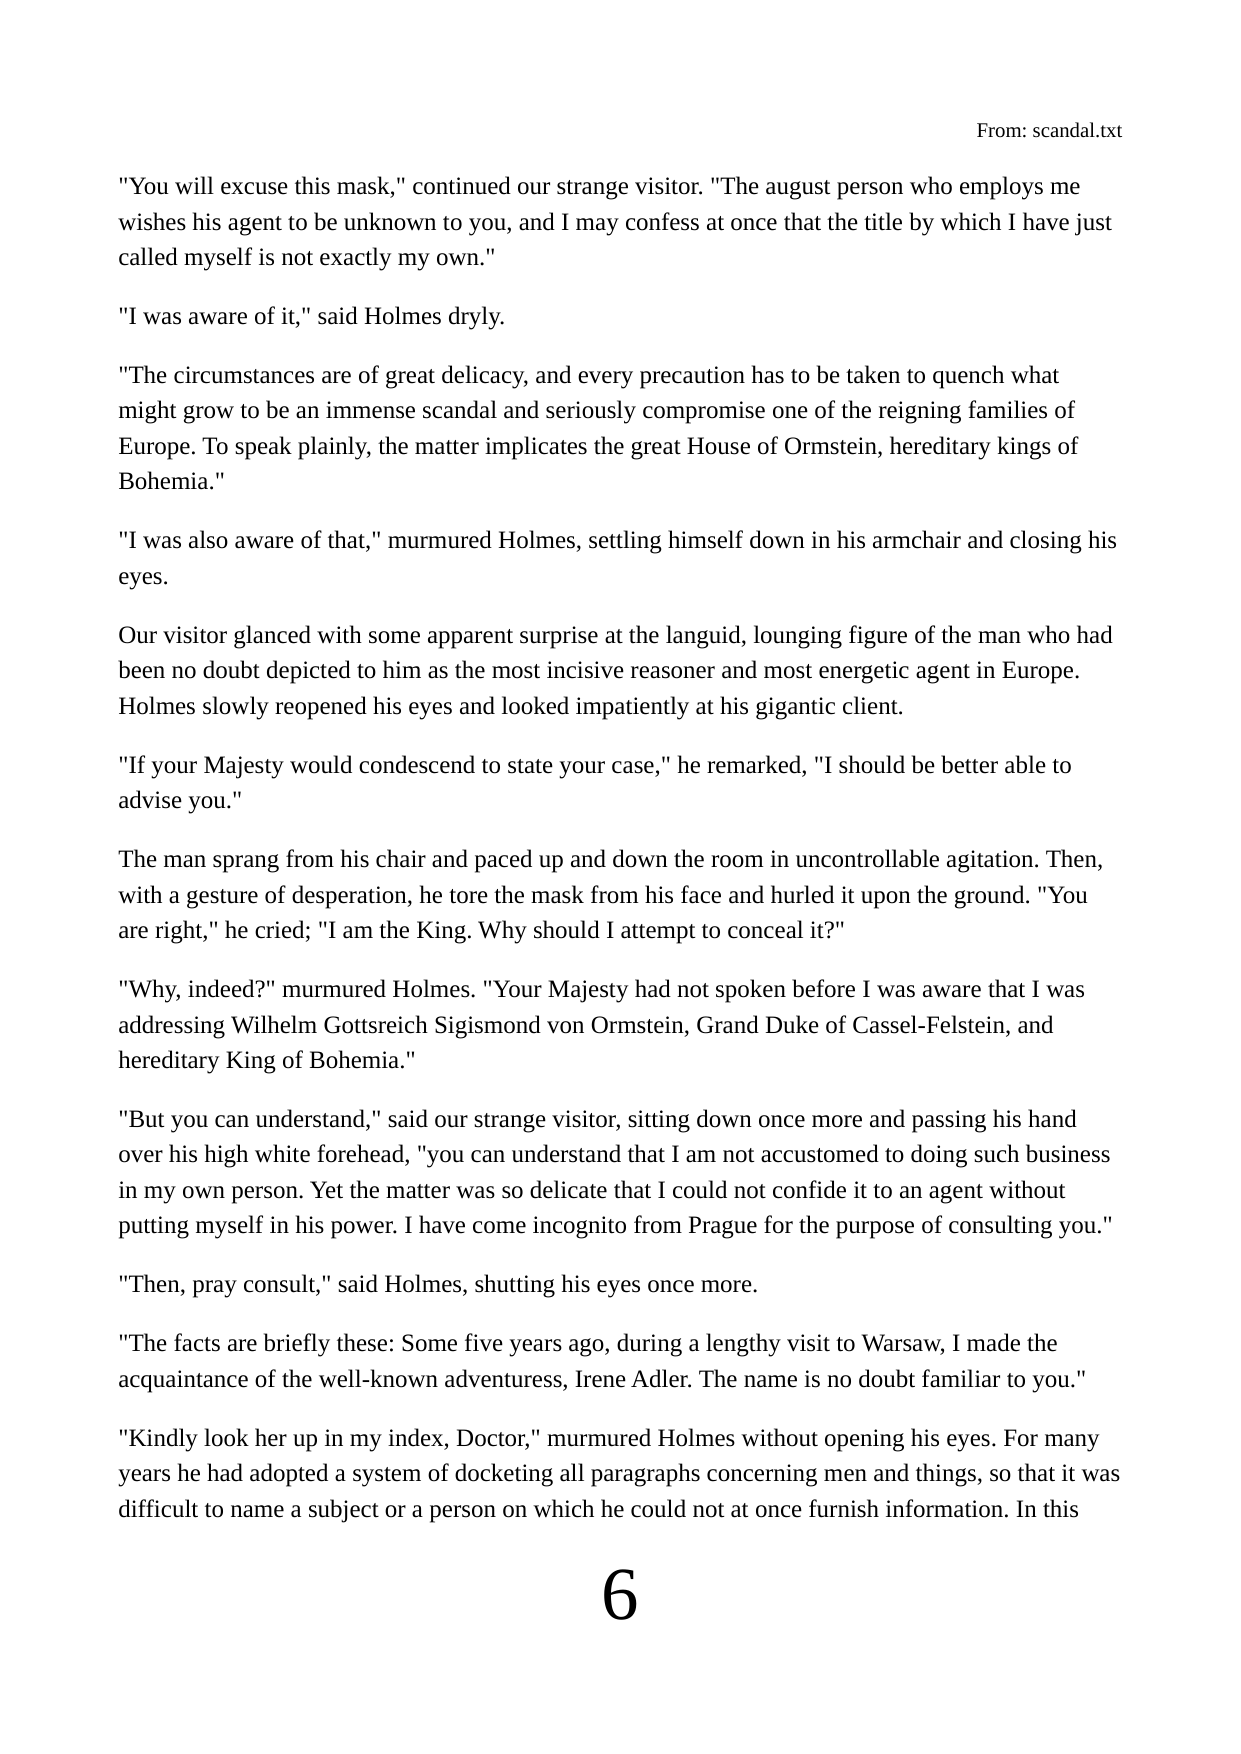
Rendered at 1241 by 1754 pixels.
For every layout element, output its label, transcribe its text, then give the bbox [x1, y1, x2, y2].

text Our visitor glanced with some apparent surprise at the languid, lounging figure of the man who had been no doubt depicted to him as the most incisive reasoner and most energetic agent in Europe. Holmes slowly reopened his eyes and looked impatiently at his gigantic client. [118, 615, 1122, 721]
text "I was aware of it," said Holmes dryly. [118, 296, 1122, 332]
text "Kindly look her up in my index, Doctor," murmured Holmes without opening his eyes. For many years he had adopted a system of docketing all paragraphs concerning men and things, so that it was difficult to name a subject or a person on which he could not at once furnish information. In this [118, 1418, 1122, 1524]
text "If your Majesty would condescend to state your case," he remarked, "I should be better able to advise you." [118, 745, 1122, 816]
text "I was also aware of that," murmured Holmes, settling himself down in his armchair and closing his eyes. [118, 521, 1122, 591]
text "But you can understand," said our strange visitor, sitting down once more and passing his hand over his high white forehead, "you can understand that I am not accustomed to doing such business in my own person. Yet the matter was so delicate that I could not confide it to an agent without putting myself in his power. I have come incognito from Prague for the purpose of consulting you." [118, 1099, 1122, 1241]
text "The circumstances are of great delicacy, and every precaution has to be taken to quench what might grow to be an immense scandal and seriously compromise one of the reigning families of Europe. To speak plainly, the matter implicates the great House of Ormstein, hereditary kings of Bohemia." [118, 355, 1122, 497]
text "You will excuse this mask," continued our strange visitor. "The august person who employs me wishes his agent to be unknown to you, and I may confess at once that the title by which I have just called myself is not exactly my own." [118, 166, 1122, 272]
text "Why, indeed?" murmured Holmes. "Your Majesty had not spoken before I was aware that I was addressing Wilhelm Gottsreich Sigismond von Ormstein, Grand Duke of Cassel-Felstein, and hereditary King of Bohemia." [118, 969, 1122, 1076]
text The man sprang from his chair and paced up and down the room in uncontrollable agitation. Then, with a gesture of desperation, he tore the mask from his face and hurled it upon the ground. "You are right," he cried; "I am the King. Why should I attempt to conceal it?" [118, 839, 1122, 946]
text "Then, pray consult," said Holmes, shutting his eyes once more. [118, 1264, 1122, 1300]
text "The facts are briefly these: Some five years ago, during a lengthy visit to Warsaw, I made the acquaintance of the well-known adventuress, Irene Adler. The name is no doubt familiar to you." [118, 1323, 1122, 1394]
